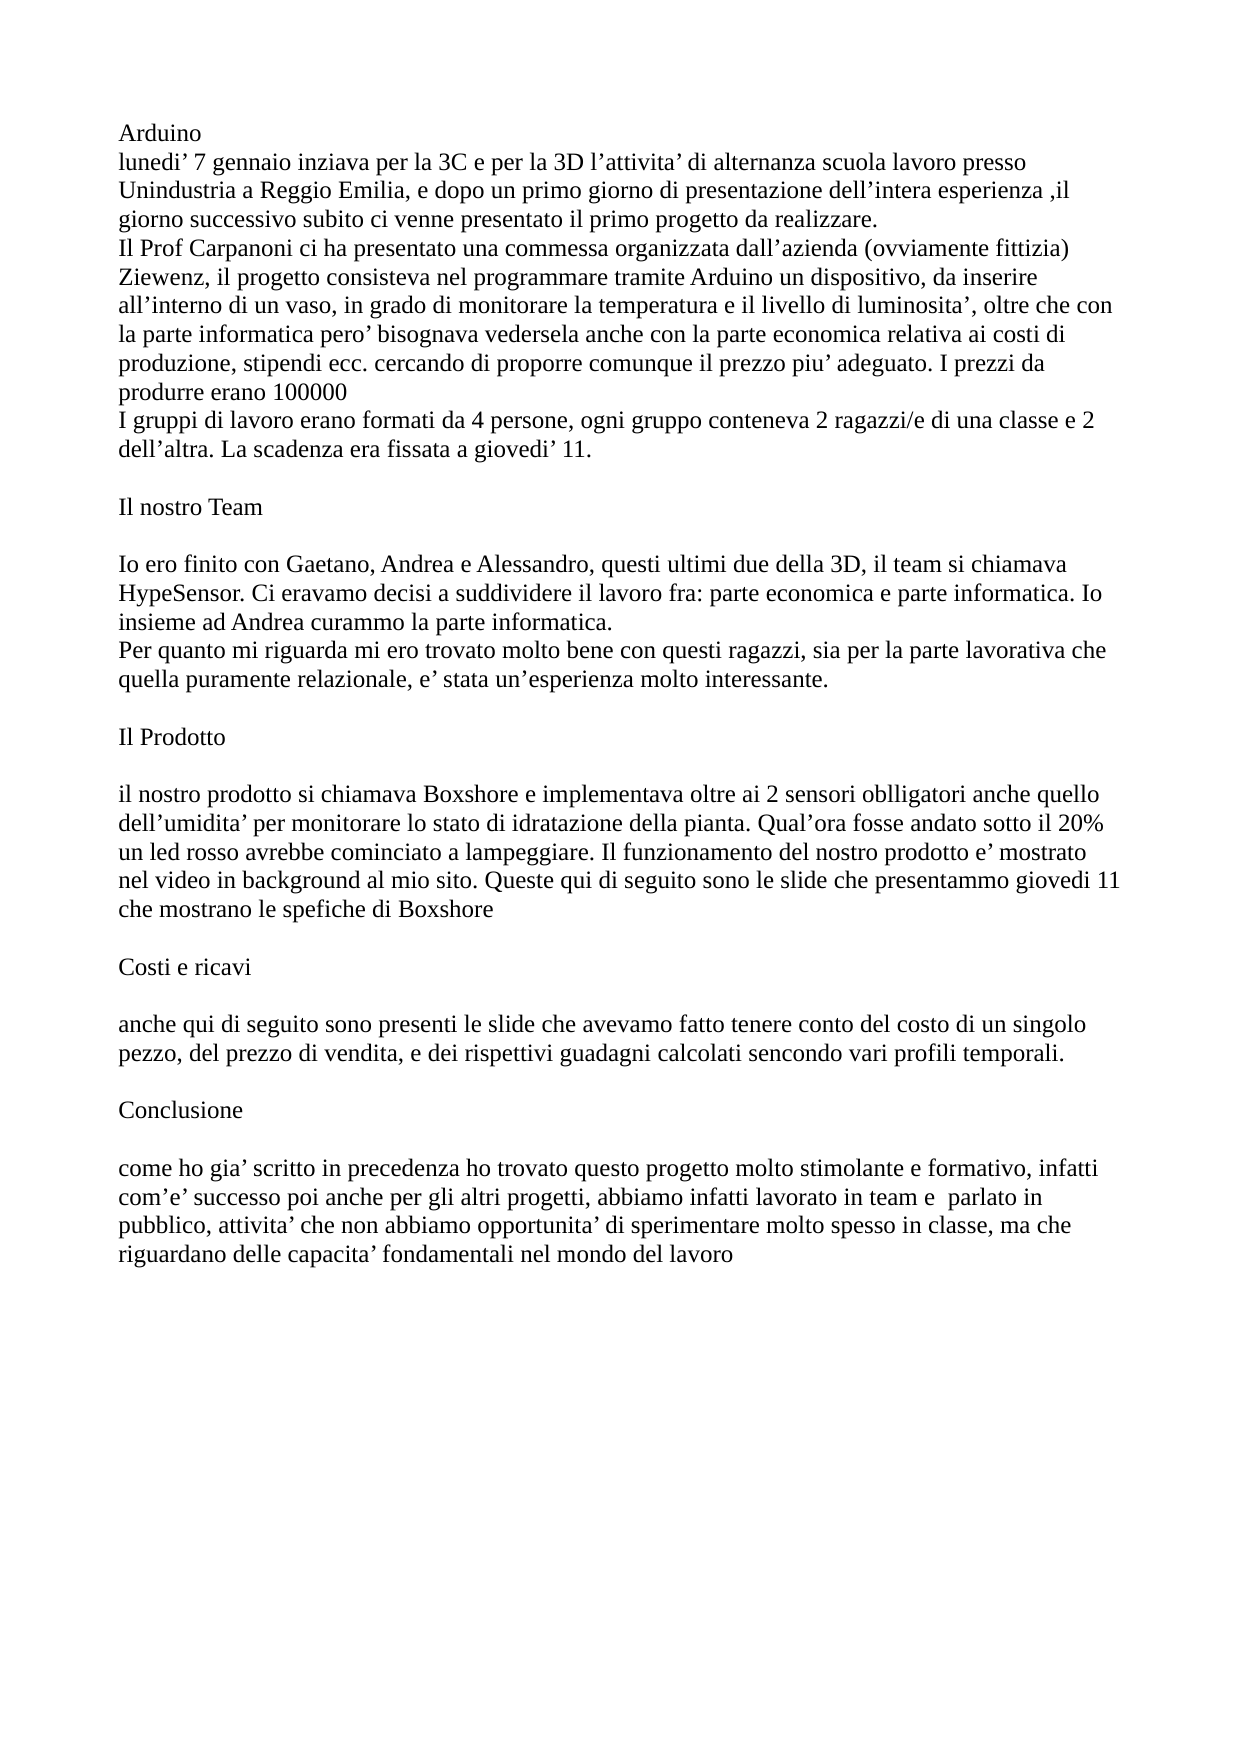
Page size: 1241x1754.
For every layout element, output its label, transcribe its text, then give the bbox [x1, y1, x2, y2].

text Conclusione [118, 1096, 1122, 1124]
text Costi e ricavi [118, 952, 1122, 981]
text I gruppi di lavoro erano formati da 4 persone, ogni gruppo conteneva 2 ragazzi/e di una classe e 2 dell’altra. La scadenza era fissata a giovedi’ 11. [118, 406, 1122, 463]
text Il Prodotto [118, 722, 1122, 751]
text Il nostro Team [118, 492, 1122, 521]
text lunedi’ 7 gennaio inziava per la 3C e per la 3D l’attivita’ di alternanza scuola lavoro presso Unindustria a Reggio Emilia, e dopo un primo giorno di presentazione dell’intera esperienza ,il giorno successivo subito ci venne presentato il primo progetto da realizzare. [118, 147, 1122, 233]
text Io ero finito con Gaetano, Andrea e Alessandro, questi ultimi due della 3D, il team si chiamava HypeSensor. Ci eravamo decisi a suddividere il lavoro fra: parte economica e parte informatica. Io insieme ad Andrea curammo la parte informatica. [118, 549, 1122, 636]
text Il Prof Carpanoni ci ha presentato una commessa organizzata dall’azienda (ovviamente fittizia) Ziewenz, il progetto consisteva nel programmare tramite Arduino un dispositivo, da inserire all’interno di un vaso, in grado di monitorare la temperatura e il livello di luminosita’, oltre che con la parte informatica pero’ bisognava vedersela anche con la parte economica relativa ai costi di produzione, stipendi ecc. cercando di proporre comunque il prezzo piu’ adeguato. I prezzi da produrre erano 100000 [118, 233, 1122, 406]
text il nostro prodotto si chiamava Boxshore e implementava oltre ai 2 sensori oblligatori anche quello dell’umidita’ per monitorare lo stato di idratazione della pianta. Qual’ora fosse andato sotto il 20% un led rosso avrebbe cominciato a lampeggiare. Il funzionamento del nostro prodotto e’ mostrato nel video in background al mio sito. Queste qui di seguito sono le slide che presentammo giovedi 11 che mostrano le spefiche di Boxshore [118, 779, 1122, 923]
text Arduino [118, 118, 1122, 147]
text anche qui di seguito sono presenti le slide che avevamo fatto tenere conto del costo di un singolo pezzo, del prezzo di vendita, e dei rispettivi guadagni calcolati sencondo vari profili temporali. [118, 1009, 1122, 1067]
text Per quanto mi riguarda mi ero trovato molto bene con questi ragazzi, sia per la parte lavorativa che quella puramente relazionale, e’ stata un’esperienza molto interessante. [118, 636, 1122, 693]
text come ho gia’ scritto in precedenza ho trovato questo progetto molto stimolante e formativo, infatti com’e’ successo poi anche per gli altri progetti, abbiamo infatti lavorato in team e parlato in pubblico, attivita’ che non abbiamo opportunita’ di sperimentare molto spesso in classe, ma che riguardano delle capacita’ fondamentali nel mondo del lavoro [118, 1153, 1122, 1268]
